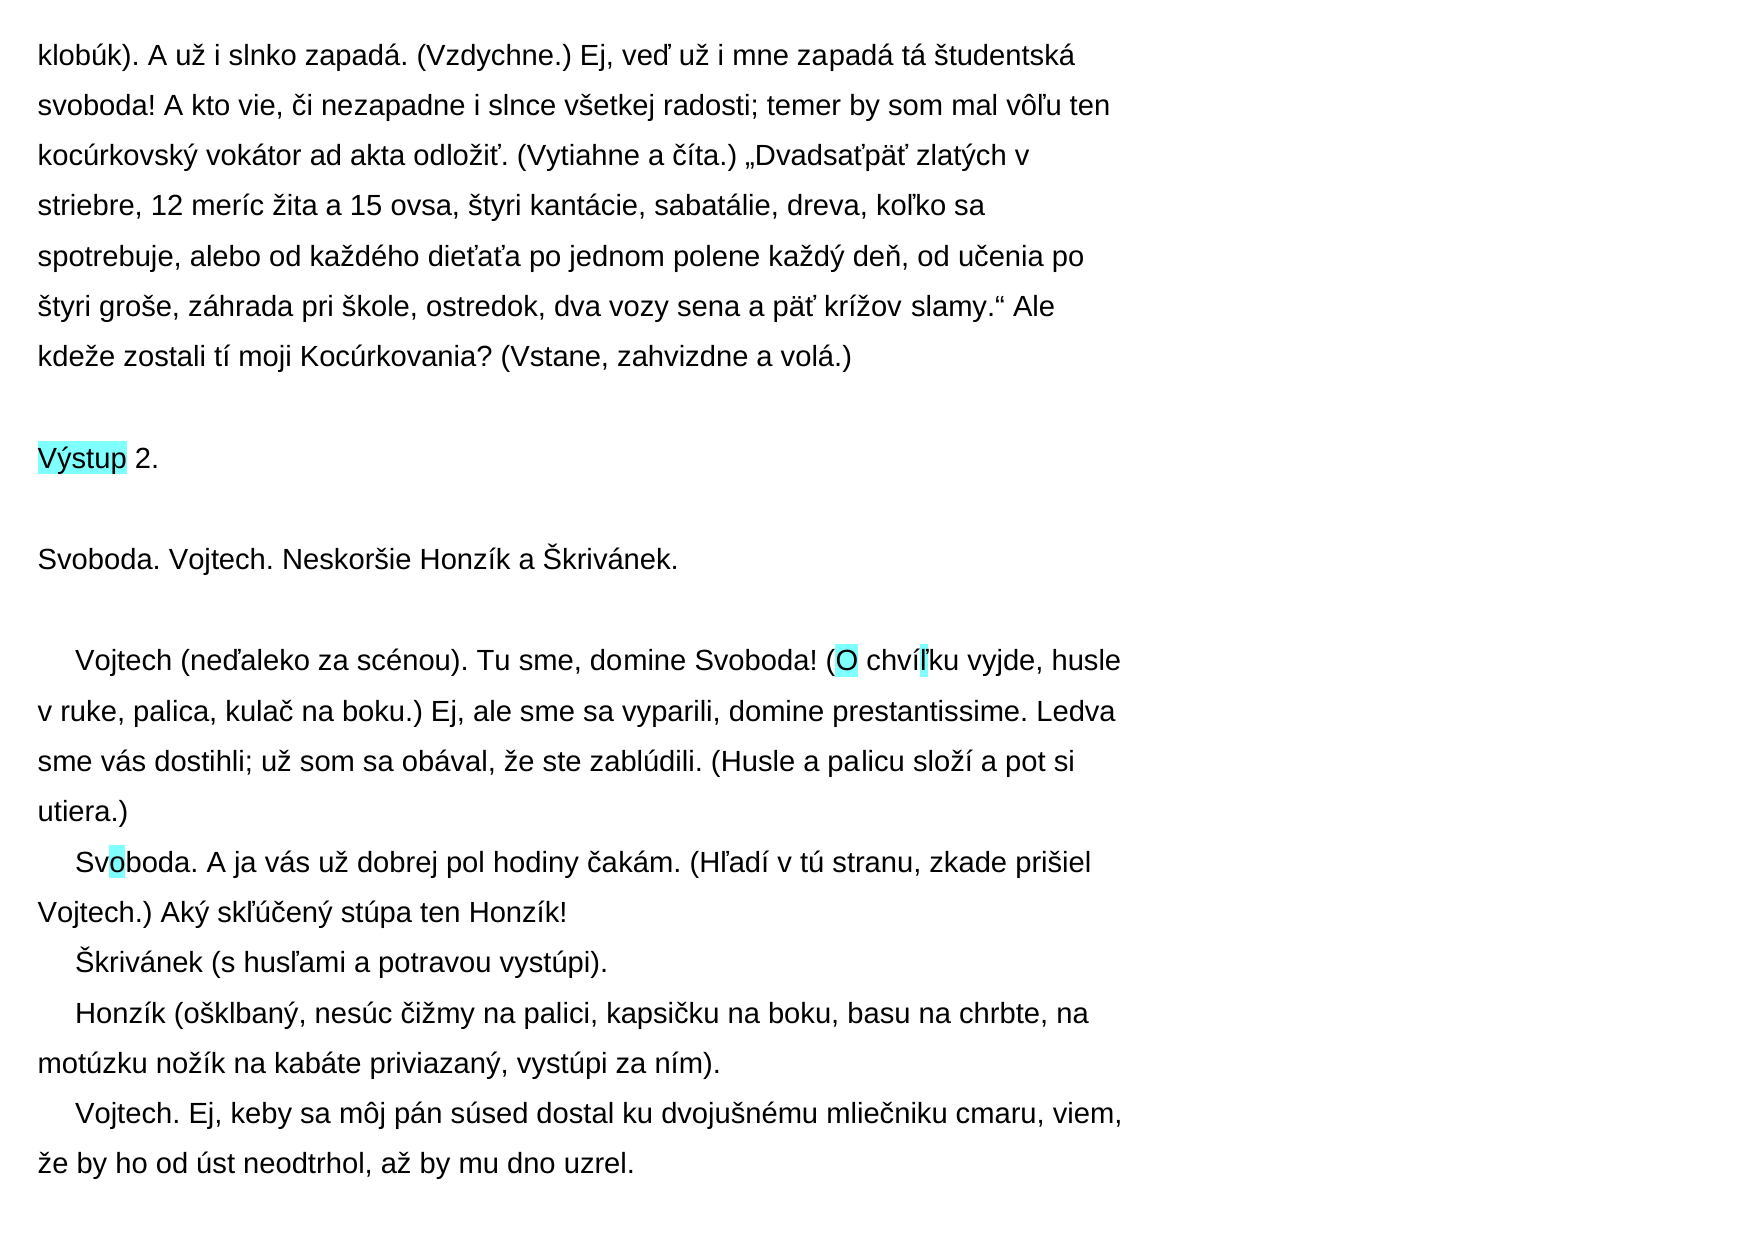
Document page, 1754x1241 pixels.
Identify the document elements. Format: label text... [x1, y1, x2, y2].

text Svoboda. Vojtech. Neskoršie Honzík a Škrivánek. [37, 542, 1130, 576]
text klobúk). A už i slnko zapadá. (Vzdychne.) Ej, veď už i mne za­padá tá študentská svoboda! A kto vie, či ne­zapadne i slnce všetkej radosti; temer by som mal vôľu ten kocúrkovský vokátor ad akta od­ložiť. (Vytiahne a číta.) „Dvadsaťpäť zlatých v striebre, 12 meríc žita a 15 ovsa, štyri kantácie, sabatálie, dreva, koľko sa spotrebuje, alebo od každého dieťaťa po jednom polene každý deň, od učenia po štyri groše, záhrada pri škole, ostredok, dva vozy sena a päť krížov slamy.“ Ale kdeže zostali tí moji Kocúrkovania? (Vstane, zahvizdne a volá.) [37, 37, 1130, 373]
text Honzík (ošklbaný, nesúc čižmy na palici, kapsičku na boku, basu na chrbte, na motúzku nožík na kabáte priviazaný, vystúpi za ním). [37, 996, 1130, 1079]
text Vojtech (neďaleko za scénou). Tu sme, do­mine Svoboda! (O chvíľku vyjde, husle v ruke, palica, kulač na boku.) Ej, ale sme sa vyparili, domine prestantissime. Ledva sme vás dostihli; už som sa obával, že ste zablúdili. (Husle a pa­licu složí a pot si utiera.) [37, 643, 1130, 828]
text Svoboda. A ja vás už dobrej pol hodiny ča­kám. (Hľadí v tú stranu, zkade prišiel Vojtech.) Aký skľúčený stúpa ten Honzík! [37, 845, 1130, 928]
text Škrivánek (s husľami a potravou vystúpi). [37, 945, 1130, 979]
text Vojtech. Ej, keby sa môj pán súsed dostal ku dvojušnému mliečniku cmaru, viem, že by ho od úst neodtrhol, až by mu dno uzrel. [37, 1096, 1130, 1180]
text Výstup 2. [37, 441, 1130, 474]
